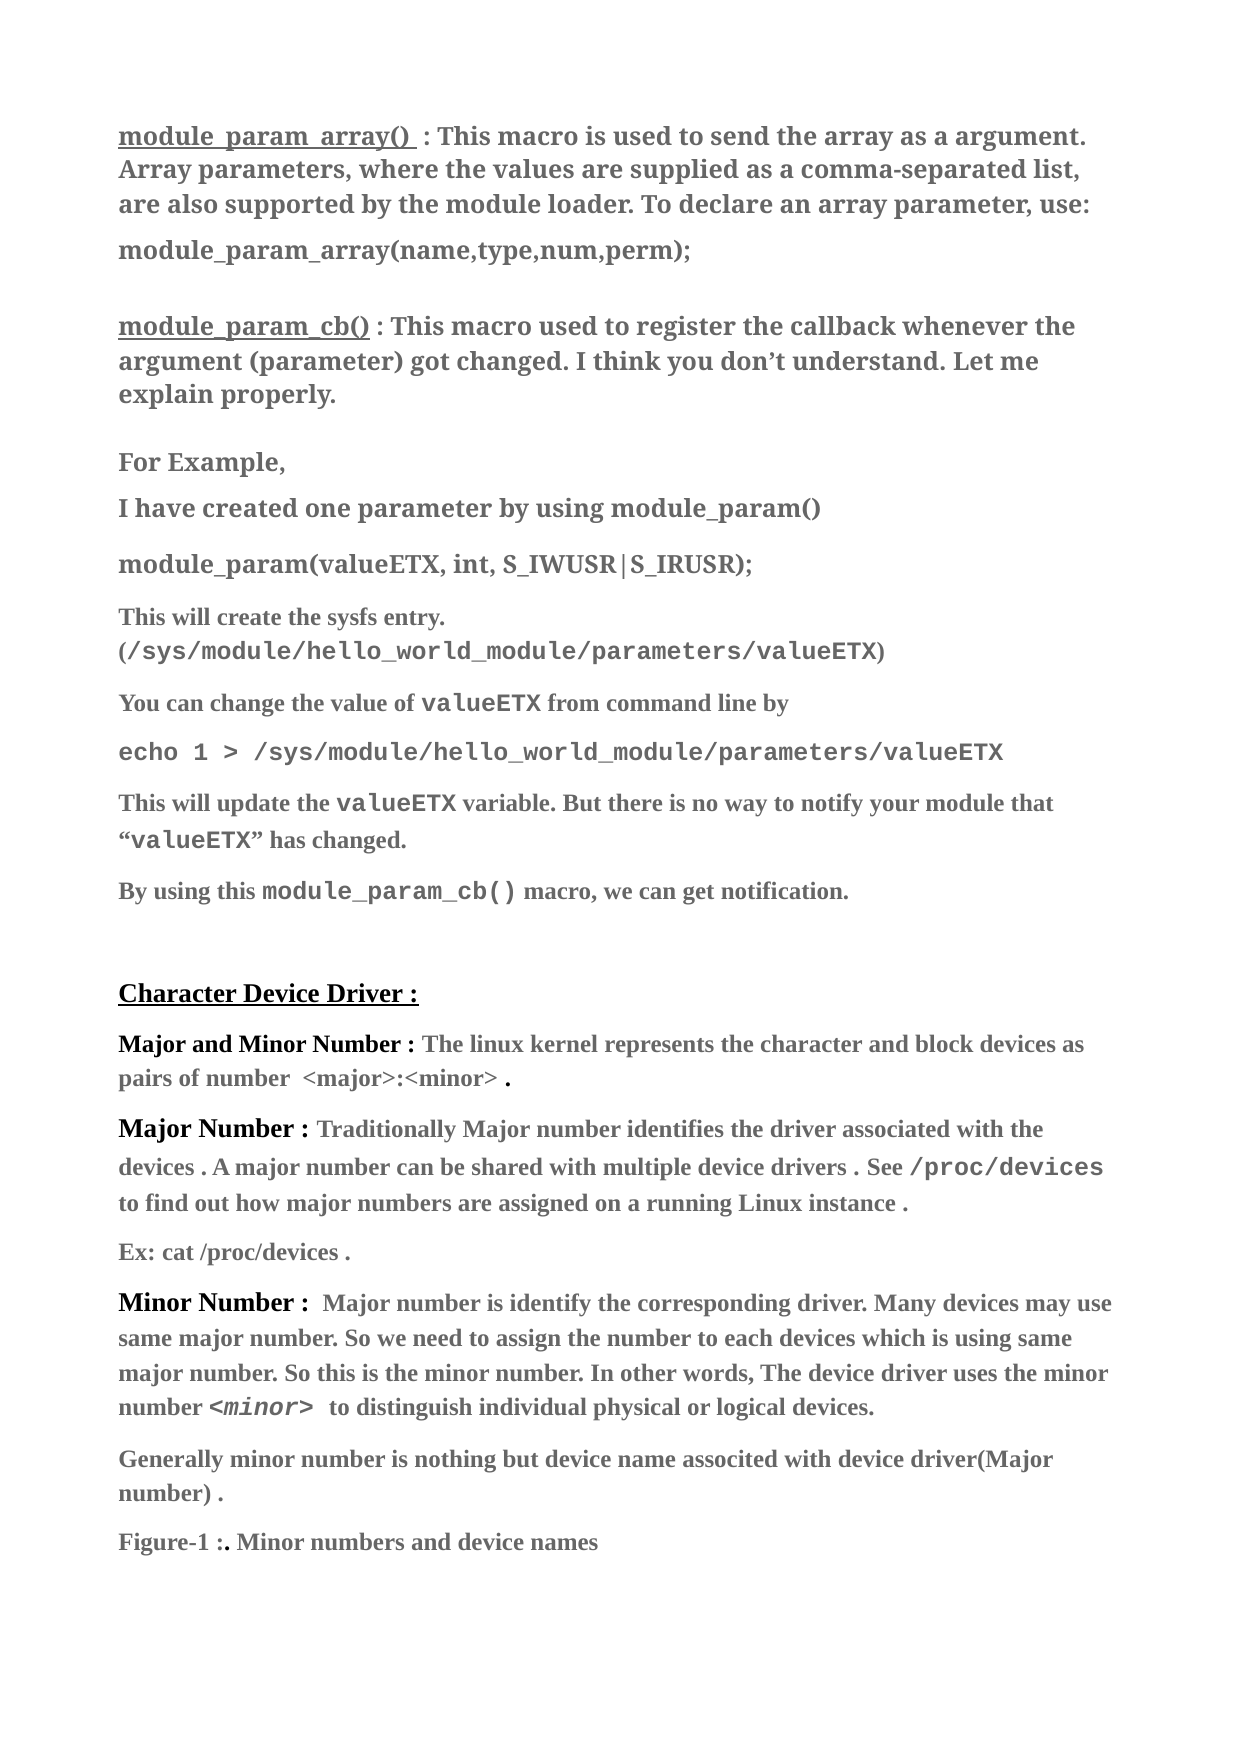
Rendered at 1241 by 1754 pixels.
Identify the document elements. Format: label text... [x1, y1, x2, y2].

text This will create the sysfs entry. (/sys/module/hello_world_module/parameters/valueETX) [118, 602, 1122, 667]
text Minor Number : Major number is identify the corresponding driver. Many devices may use same major number. So we need to assign the number to each devices which is using same major number. So this is the minor number. In other words, The device driver uses the minor number <minor> to distinguish individual physical or logical devices. [118, 1286, 1122, 1423]
text By using this module_param_cb() macro, we can get notification. [118, 876, 1122, 907]
text Major and Minor Number : The linux kernel represents the character and block devices as pairs of number <major>:<minor> . [118, 1029, 1122, 1092]
text Major Number : Traditionally Major number identifies the driver associated with the devices . A major number can be shared with multiple device drivers . See /proc/devices to find out how major numbers are assigned on a running Linux instance . [118, 1112, 1122, 1217]
subtitle For Example, [118, 444, 1122, 479]
text module_param(valueETX, int, S_IWUSR|S_IRUSR); [118, 547, 1122, 581]
text module_param_array(name,type,num,perm); [118, 233, 1122, 267]
text Character Device Driver : [118, 977, 1122, 1008]
text Figure-1 :. Minor numbers and device names [118, 1527, 1122, 1556]
text echo 1 > /sys/module/hello_world_module/parameters/valueETX [118, 739, 1122, 768]
text I have created one parameter by using module_param() [118, 491, 1122, 525]
text Generally minor number is nothing but device name associted with device driver(Major number) . [118, 1444, 1122, 1507]
subtitle module_param_cb() : This macro used to register the callback whenever the argument (parameter) got changed. I think you don’t understand. Let me explain properly. [118, 309, 1122, 411]
text You can change the value of valueETX from command line by [118, 688, 1122, 719]
text This will update the valueETX variable. But there is no way to notify your module that “valueETX” has changed. [118, 788, 1122, 856]
text Ex: cat /proc/devices . [118, 1237, 1122, 1266]
subtitle module_param_array() : This macro is used to send the array as a argument. Array parameters, where the values are supplied as a comma-separated list, are also supported by the module loader. To declare an array parameter, use: [118, 118, 1122, 220]
